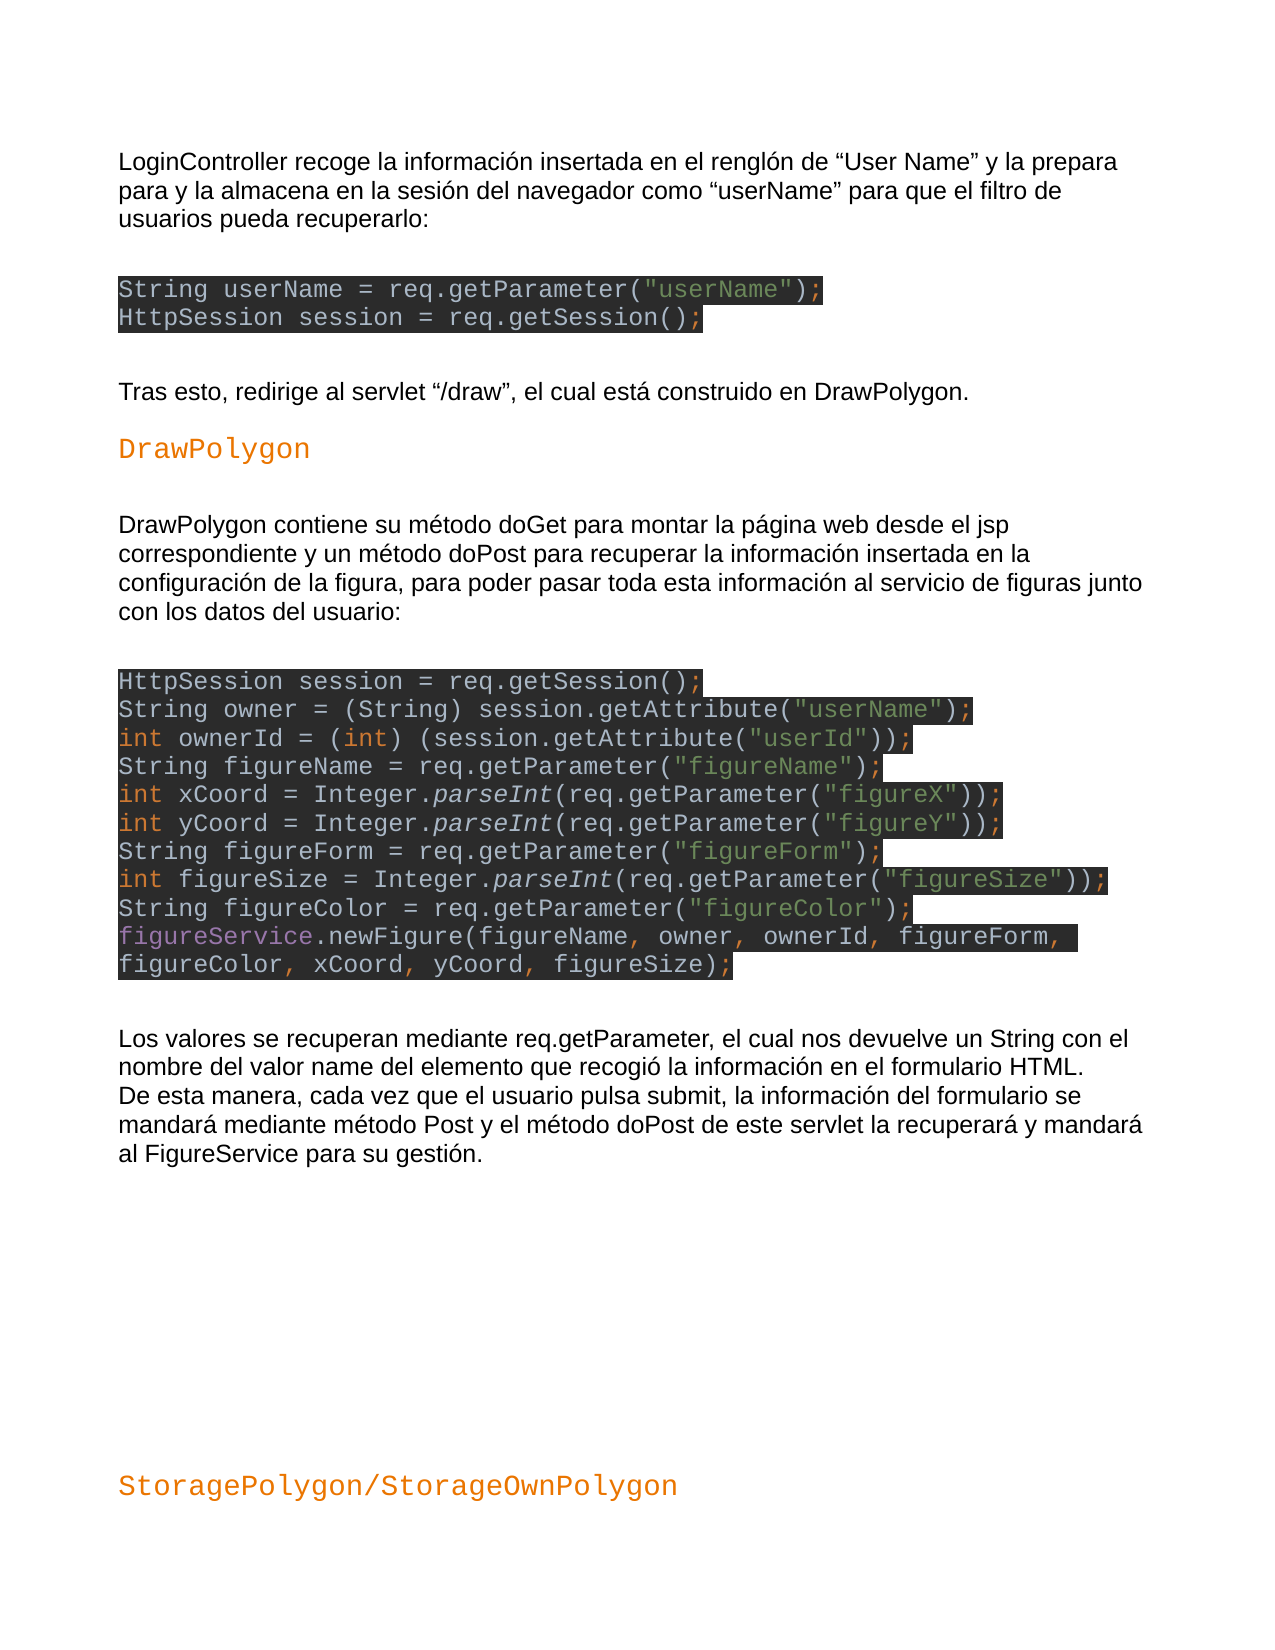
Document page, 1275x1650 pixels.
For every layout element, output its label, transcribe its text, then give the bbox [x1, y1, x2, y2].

text int ownerId = (int) (session.getAttribute("userId")); [118, 725, 1157, 754]
text LoginController recoge la información insertada en el renglón de “User Name” y la prepara para y la almacena en la sesión del navegador como “userName” para que el filtro de usuarios pueda recuperarlo: [118, 147, 1157, 233]
text String figureForm = req.getParameter("figureForm"); [118, 839, 1157, 867]
text HttpSession session = req.getSession(); [118, 305, 1157, 333]
text DrawPolygon contiene su método doGet para montar la página web desde el jsp correspondiente y un método doPost para recuperar la información insertada en la configuración de la figura, para poder pasar toda esta información al servicio de figuras junto con los datos del usuario: [118, 510, 1157, 625]
text String figureName = req.getParameter("figureName"); [118, 754, 1157, 782]
text Los valores se recuperan mediante req.getParameter, el cual nos devuelve un String con el nombre del valor name del elemento que recogió la información en el formulario HTML. [118, 1024, 1157, 1081]
text String owner = (String) session.getAttribute("userName"); [118, 697, 1157, 725]
text int yCoord = Integer.parseInt(req.getParameter("figureY")); [118, 810, 1157, 839]
text HttpSession session = req.getSession(); [118, 669, 1157, 697]
text De esta manera, cada vez que el usuario pulsa submit, la información del formulario se mandará mediante método Post y el método doPost de este servlet la recuperará y mandará al FigureService para su gestión. [118, 1081, 1157, 1167]
text String userName = req.getParameter("userName"); [118, 276, 1157, 305]
text Tras esto, redirige al servlet “/draw”, el cual está construido en DrawPolygon. [118, 376, 1157, 405]
text int figureSize = Integer.parseInt(req.getParameter("figureSize")); [118, 867, 1157, 895]
text figureService.newFigure(figureName, owner, ownerId, figureForm, figureColor, xCoord, yCoord, figureSize); [118, 924, 1157, 980]
text int xCoord = Integer.parseInt(req.getParameter("figureX")); [118, 782, 1157, 810]
text DrawPolygon [118, 434, 1157, 467]
text StoragePolygon/StorageOwnPolygon [118, 1471, 1157, 1504]
text String figureColor = req.getParameter("figureColor"); [118, 895, 1157, 924]
